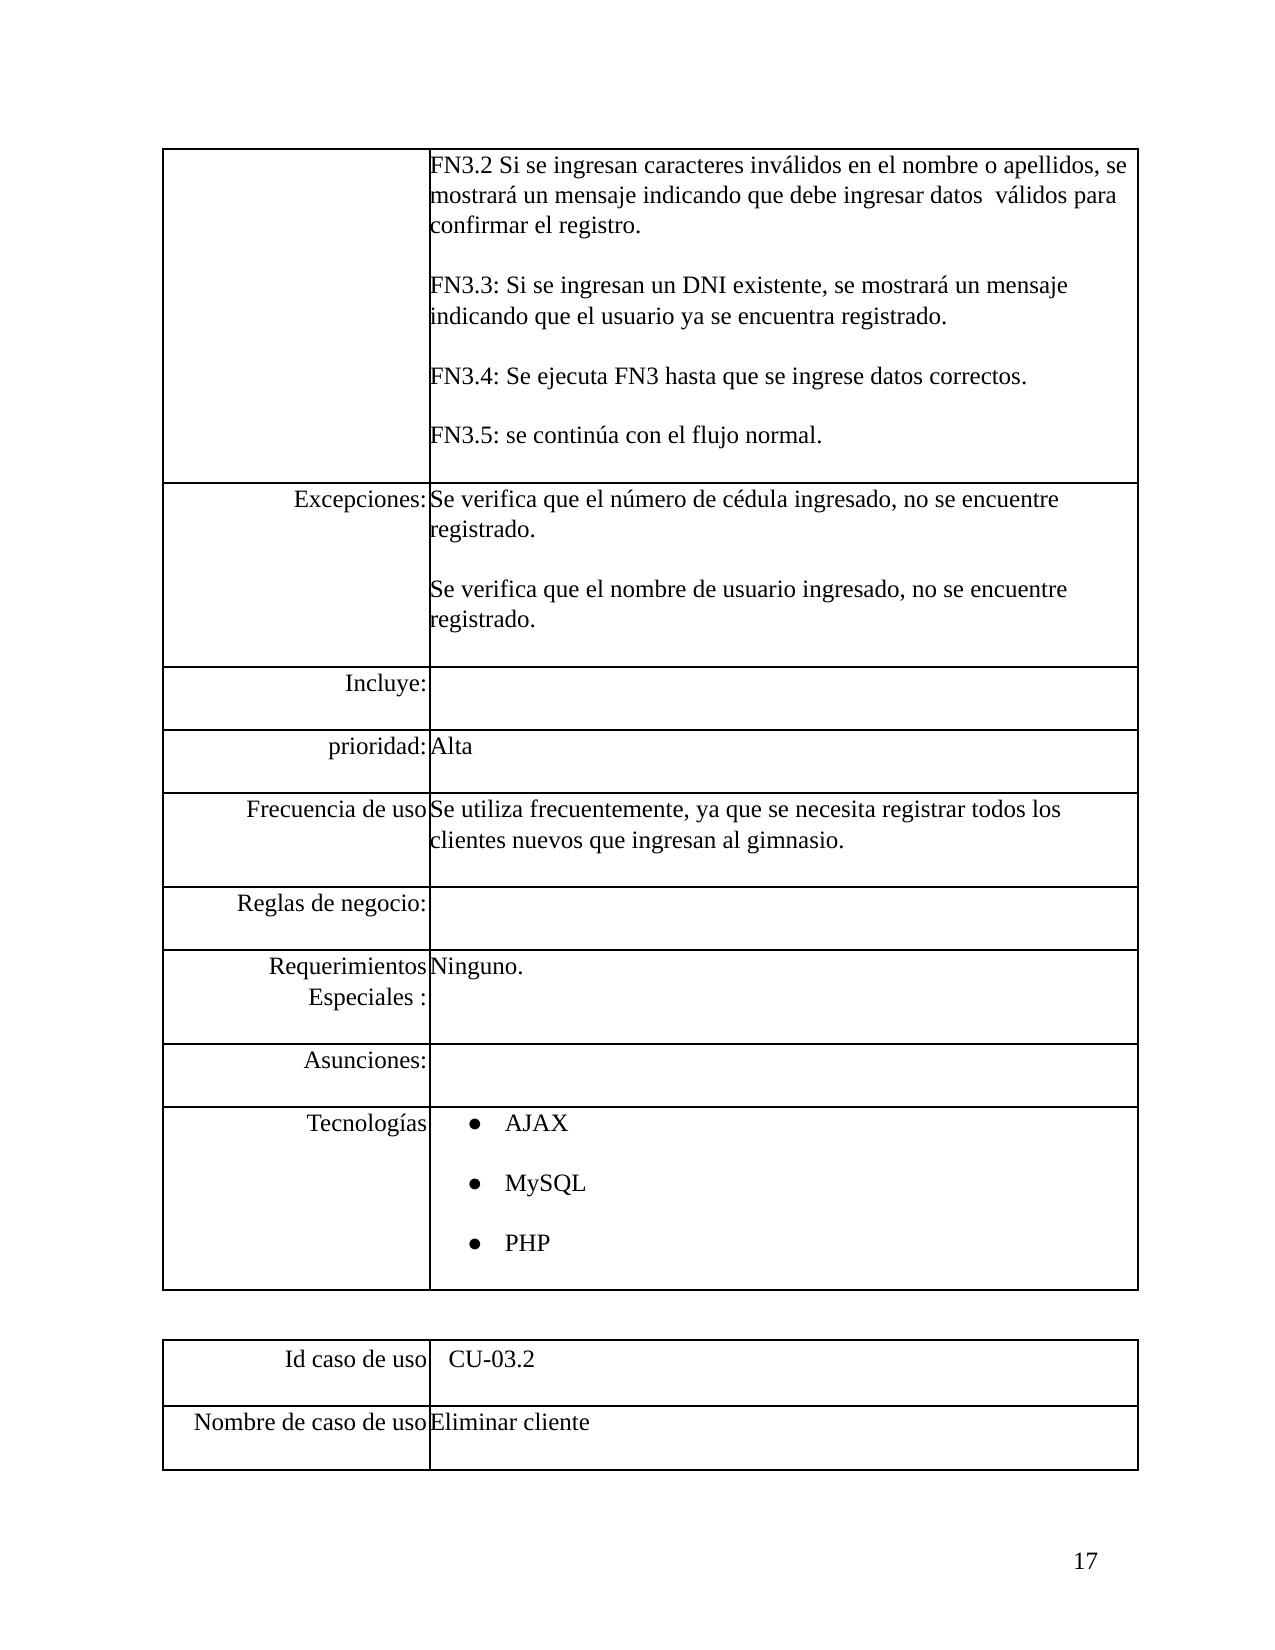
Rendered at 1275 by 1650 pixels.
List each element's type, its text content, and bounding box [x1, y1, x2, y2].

table_cell Requerimientos Especiales : [164, 951, 429, 1043]
table_cell Se verifica que el número de cédula ingresado, no se encuentre registrado. Se verifica que el nombre de usuario ingresado, no se encuentre registrado. [431, 484, 1137, 666]
table_cell Se utiliza frecuentemente, ya que se necesita registrar todos los clientes nuevos que ingresan al gimnasio. [431, 794, 1137, 886]
table_cell Reglas de negocio: [164, 888, 429, 949]
table_cell [431, 1045, 1137, 1106]
table_cell Asunciones: [164, 1045, 429, 1106]
table_cell Tecnologías [164, 1108, 429, 1289]
table_cell Alta [431, 731, 1137, 792]
table_cell Eliminar cliente [431, 1407, 1137, 1468]
table_cell Excepciones: [164, 484, 429, 666]
table_cell Ninguno. [431, 951, 1137, 1043]
table_header Id caso de uso [164, 1341, 429, 1405]
table_cell AJAX MySQL PHP [431, 1108, 1137, 1289]
table_cell [431, 668, 1137, 729]
table_cell Incluye: [164, 668, 429, 729]
table_cell Nombre de caso de uso [164, 1407, 429, 1468]
table_cell [164, 150, 429, 482]
table_cell Frecuencia de uso [164, 794, 429, 886]
table_cell [431, 888, 1137, 949]
table_header CU-03.2 [431, 1341, 1137, 1405]
table_cell FN3.2 Si se ingresan caracteres inválidos en el nombre o apellidos, se mostrará un mensaje indicando que debe ingresar datos válidos para confirmar el registro. FN3.3: Si se ingresan un DNI existente, se mostrará un mensaje indicando que el usuario ya se encuentra registrado. FN3.4: Se ejecuta FN3 hasta que se ingrese datos correctos. FN3.5: se continúa con el flujo normal. [431, 150, 1137, 482]
table_cell prioridad: [164, 731, 429, 792]
